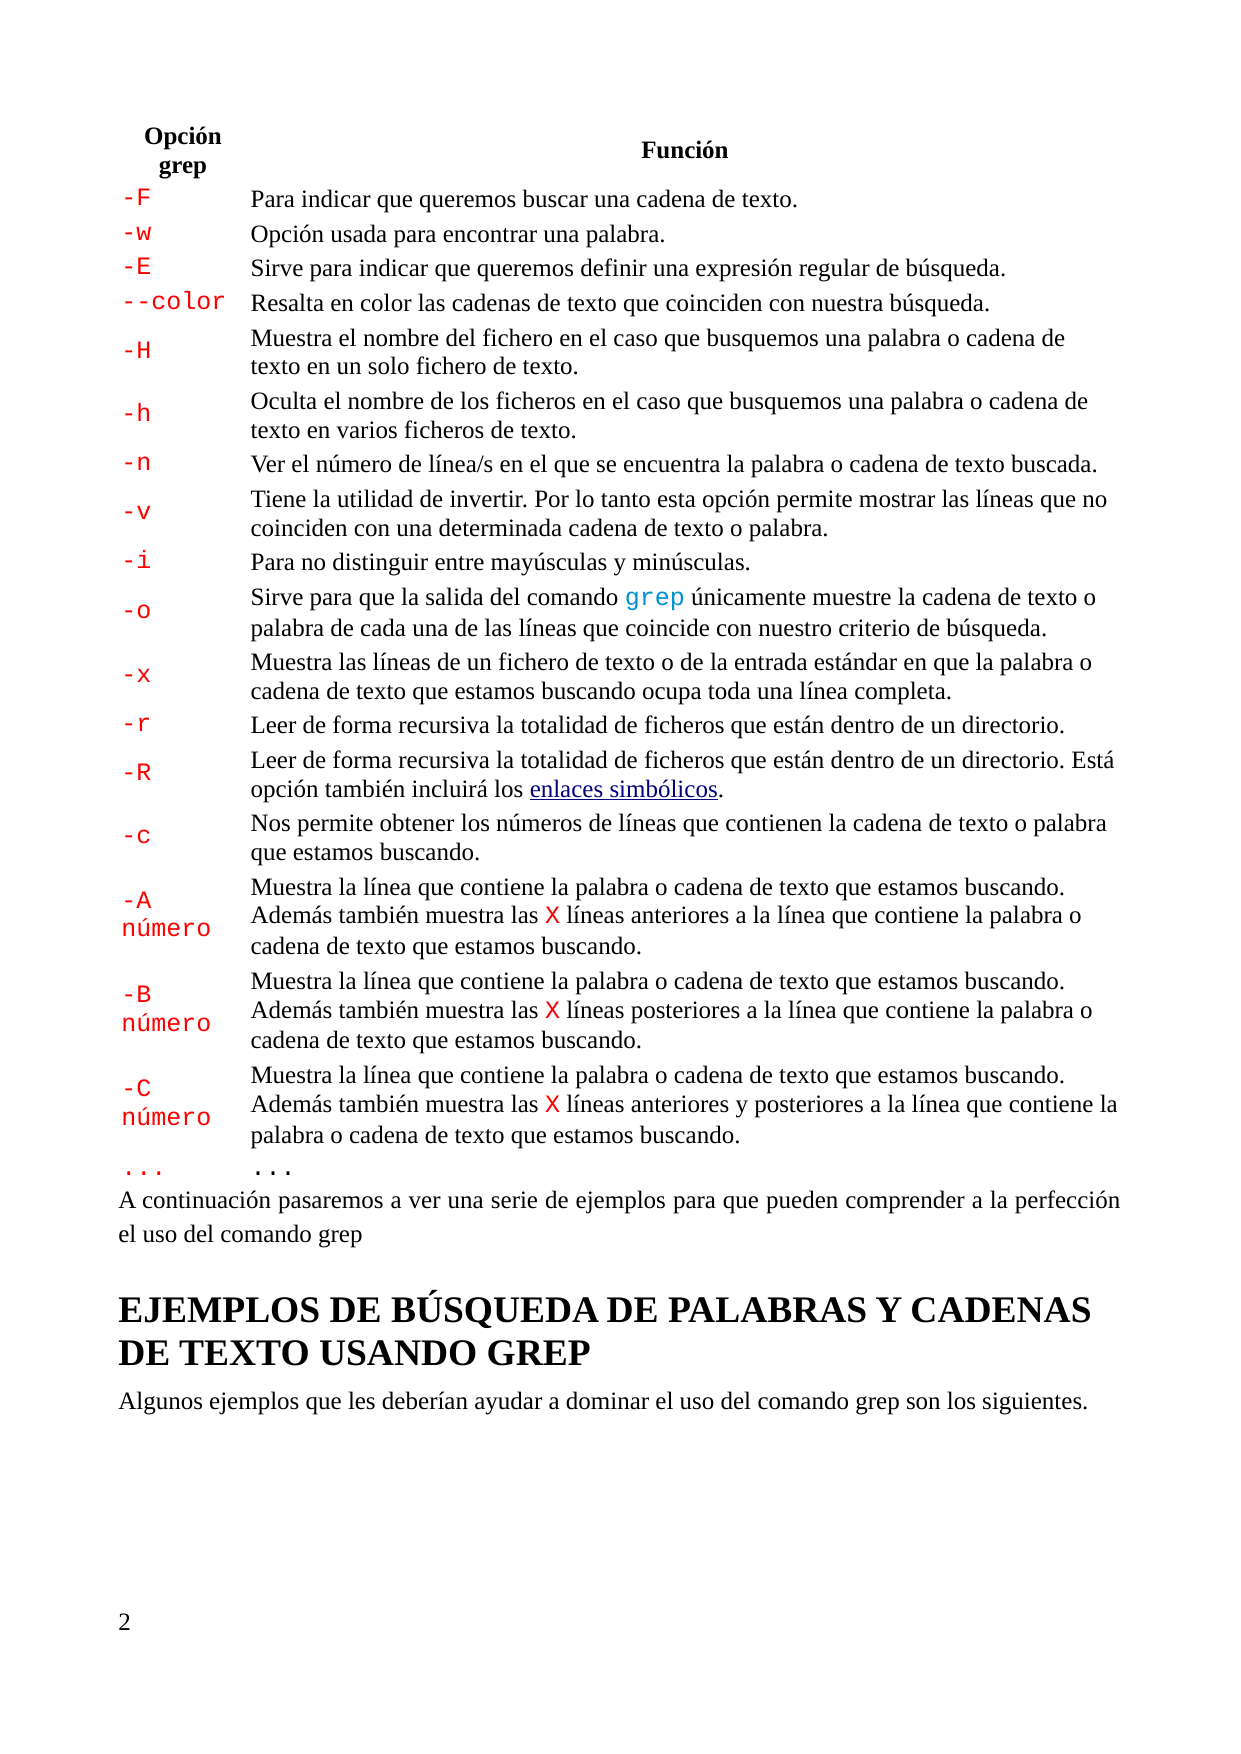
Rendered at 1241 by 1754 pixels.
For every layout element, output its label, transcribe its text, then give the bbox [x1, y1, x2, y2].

table_cell -E [118, 251, 247, 285]
subtitle EJEMPLOS DE BÚSQUEDA DE PALABRAS Y CADENAS DE TEXTO USANDO GREP [118, 1287, 1122, 1373]
table_cell Muestra la línea que contiene la palabra o cadena de texto que estamos buscando. Además también muestra las X líneas anteriores y posteriores a la línea que contiene la palabra o cadena de texto que estamos buscando. [248, 1057, 1122, 1151]
table_cell -i [118, 544, 247, 579]
table_cell -o [118, 579, 247, 644]
table_cell Muestra las líneas de un fichero de texto o de la entrada estándar en que la palabra o cadena de texto que estamos buscando ocupa toda una línea completa. [248, 644, 1122, 708]
table_cell Sirve para que la salida del comando grep únicamente muestre la cadena de texto o palabra de cada una de las líneas que coincide con nuestro criterio de búsqueda. [248, 579, 1122, 644]
table_cell -F [118, 181, 247, 216]
table_cell -r [118, 708, 247, 742]
table_cell -R [118, 742, 247, 806]
table_cell -B número [118, 963, 247, 1057]
table_cell Leer de forma recursiva la totalidad de ficheros que están dentro de un directorio. Está opción también incluirá los enlaces simbólicos. [248, 742, 1122, 806]
text Algunos ejemplos que les deberían ayudar a dominar el uso del comando grep son los siguientes. [118, 1386, 1122, 1414]
table_cell Ver el número de línea/s en el que se encuentra la palabra o cadena de texto buscada. [248, 446, 1122, 481]
table_cell Opción usada para encontrar una palabra. [248, 216, 1122, 251]
table_header Opción grep [118, 118, 247, 181]
table_cell ... [118, 1151, 247, 1186]
table_cell -H [118, 320, 247, 383]
table_cell ... [248, 1151, 1122, 1186]
table_cell --color [118, 285, 247, 320]
table_cell Para no distinguir entre mayúsculas y minúsculas. [248, 544, 1122, 579]
table_cell Sirve para indicar que queremos definir una expresión regular de búsqueda. [248, 251, 1122, 285]
table_cell Muestra el nombre del fichero en el caso que busquemos una palabra o cadena de texto en un solo fichero de texto. [248, 320, 1122, 383]
table_cell Resalta en color las cadenas de texto que coinciden con nuestra búsqueda. [248, 285, 1122, 320]
table_cell -A número [118, 869, 247, 963]
table_cell Para indicar que queremos buscar una cadena de texto. [248, 181, 1122, 216]
table_cell -n [118, 446, 247, 481]
table_cell Tiene la utilidad de invertir. Por lo tanto esta opción permite mostrar las líneas que no coinciden con una determinada cadena de texto o palabra. [248, 481, 1122, 544]
table_cell Leer de forma recursiva la totalidad de ficheros que están dentro de un directorio. [248, 708, 1122, 742]
text A continuación pasaremos a ver una serie de ejemplos para que pueden comprender a la perfección el uso del comando grep [118, 1186, 1122, 1247]
table_cell Nos permite obtener los números de líneas que contienen la cadena de texto o palabra que estamos buscando. [248, 806, 1122, 869]
table_cell -v [118, 481, 247, 544]
table_cell -C número [118, 1057, 247, 1151]
table_cell Muestra la línea que contiene la palabra o cadena de texto que estamos buscando. Además también muestra las X líneas posteriores a la línea que contiene la palabra o cadena de texto que estamos buscando. [248, 963, 1122, 1057]
table_header Función [248, 118, 1122, 181]
table_cell -w [118, 216, 247, 251]
table_cell -x [118, 644, 247, 708]
table_cell -c [118, 806, 247, 869]
table_cell Oculta el nombre de los ficheros en el caso que busquemos una palabra o cadena de texto en varios ficheros de texto. [248, 383, 1122, 446]
table_cell -h [118, 383, 247, 446]
table_cell Muestra la línea que contiene la palabra o cadena de texto que estamos buscando. Además también muestra las X líneas anteriores a la línea que contiene la palabra o cadena de texto que estamos buscando. [248, 869, 1122, 963]
